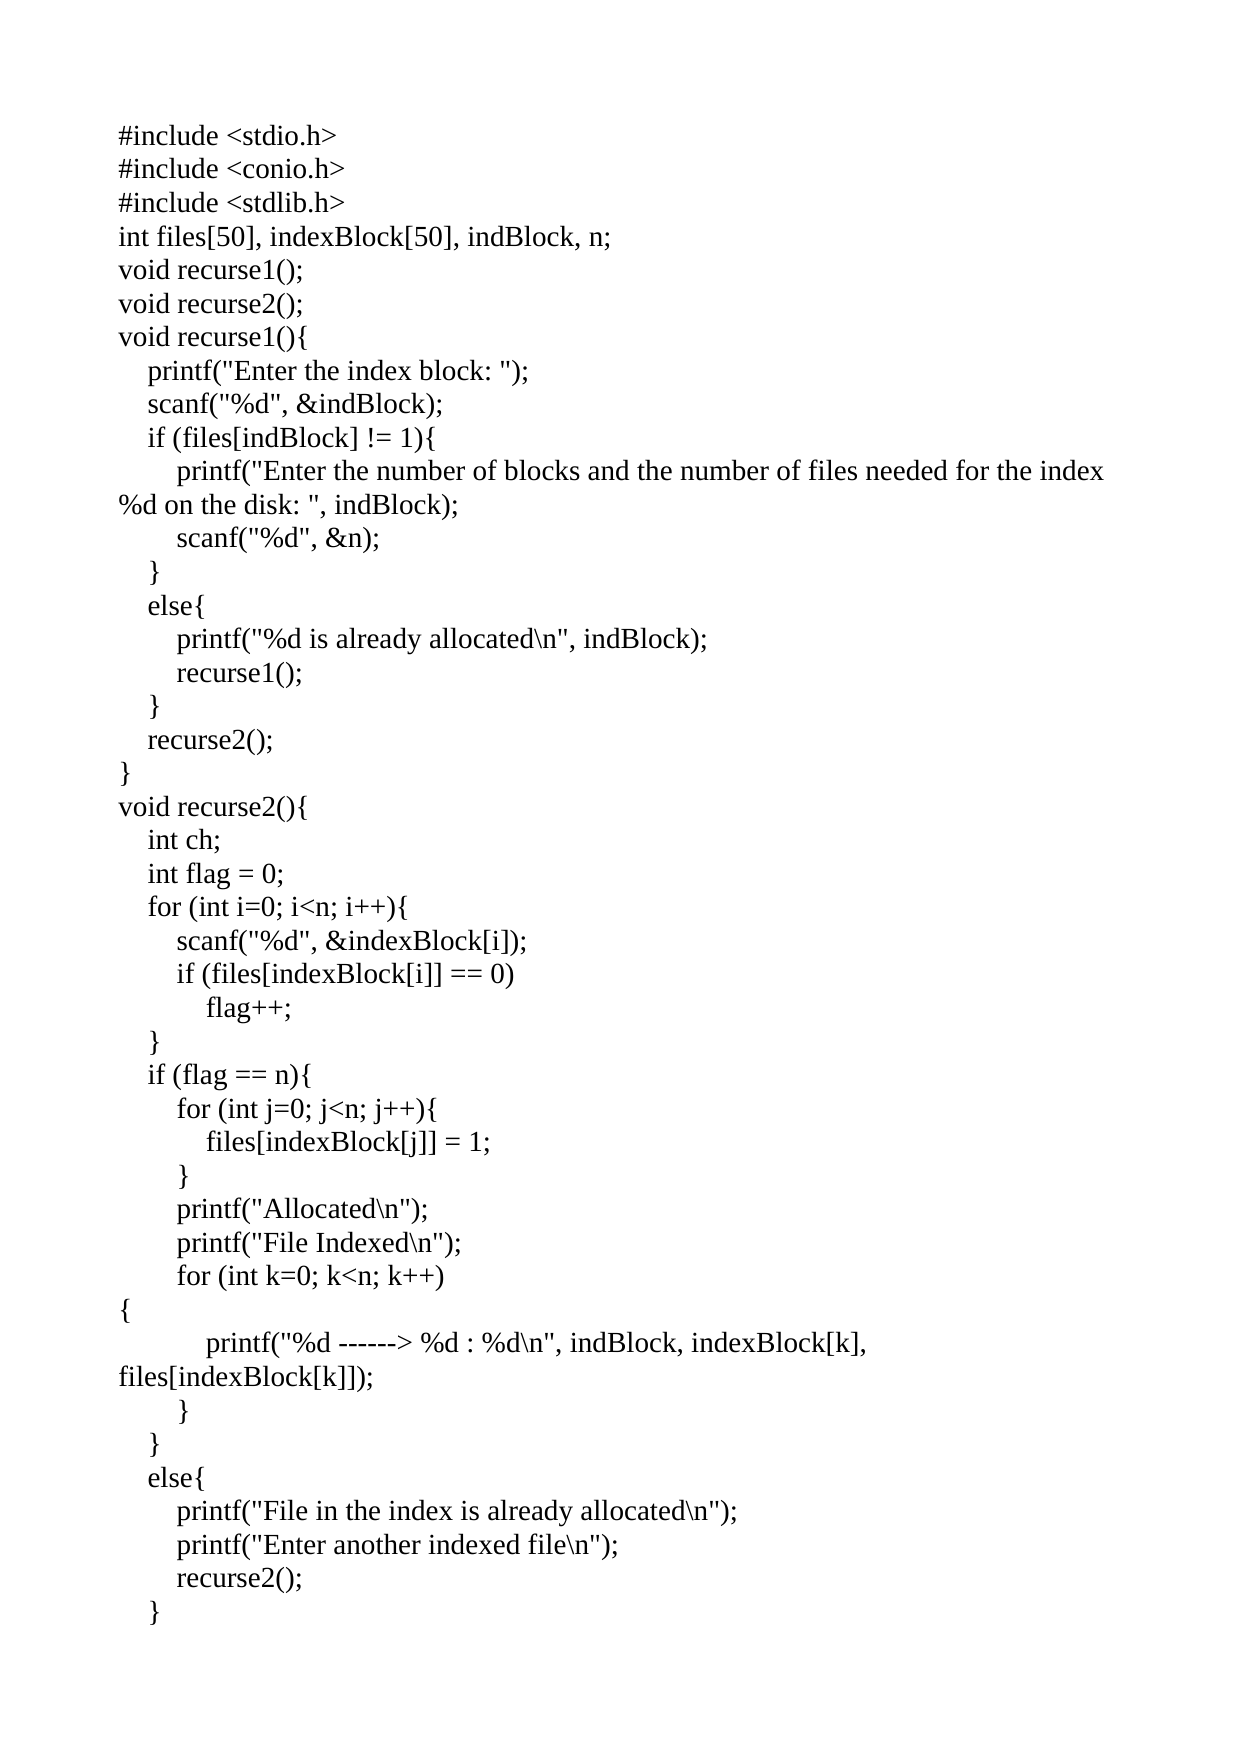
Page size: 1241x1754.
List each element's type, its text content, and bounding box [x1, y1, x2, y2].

text } [118, 1024, 1122, 1057]
text #include <conio.h> [118, 152, 1122, 185]
text scanf("%d", &n); [118, 521, 1122, 554]
text recurse2(); [118, 1560, 1122, 1594]
text } [118, 1594, 1122, 1627]
text printf("File Indexed\n"); [118, 1225, 1122, 1258]
text } [118, 1393, 1122, 1426]
text scanf("%d", &indexBlock[i]); [118, 923, 1122, 957]
text int files[50], indexBlock[50], indBlock, n; [118, 219, 1122, 252]
text void recurse1(){ [118, 319, 1122, 353]
text void recurse2(); [118, 286, 1122, 319]
text recurse1(); [118, 655, 1122, 688]
text if (files[indBlock] != 1){ [118, 420, 1122, 453]
text scanf("%d", &indBlock); [118, 386, 1122, 420]
text } [118, 688, 1122, 722]
text else{ [118, 588, 1122, 621]
text #include <stdio.h> [118, 118, 1122, 152]
text printf("Enter the number of blocks and the number of files needed for the index %d on the disk: ", indBlock); [118, 453, 1122, 521]
text for (int j=0; j<n; j++){ [118, 1091, 1122, 1124]
text printf("Enter the index block: "); [118, 353, 1122, 386]
text if (flag == n){ [118, 1057, 1122, 1091]
text #include <stdlib.h> [118, 185, 1122, 219]
text files[indexBlock[j]] = 1; [118, 1124, 1122, 1158]
text } [118, 554, 1122, 588]
text if (files[indexBlock[i]] == 0) [118, 957, 1122, 990]
text int flag = 0; [118, 856, 1122, 889]
text printf("%d is already allocated\n", indBlock); [118, 621, 1122, 655]
text else{ [118, 1460, 1122, 1493]
text { [118, 1292, 1122, 1326]
text for (int i=0; i<n; i++){ [118, 889, 1122, 923]
text printf("%d ------> %d : %d\n", indBlock, indexBlock[k], files[indexBlock[k]]); [118, 1326, 1122, 1393]
text } [118, 1158, 1122, 1191]
text void recurse2(){ [118, 789, 1122, 822]
text int ch; [118, 822, 1122, 856]
text for (int k=0; k<n; k++) [118, 1258, 1122, 1292]
text flag++; [118, 990, 1122, 1024]
text void recurse1(); [118, 252, 1122, 286]
text recurse2(); [118, 722, 1122, 755]
text } [118, 1426, 1122, 1460]
text printf("Allocated\n"); [118, 1191, 1122, 1225]
text } [118, 755, 1122, 789]
text printf("Enter another indexed file\n"); [118, 1527, 1122, 1560]
text printf("File in the index is already allocated\n"); [118, 1493, 1122, 1527]
